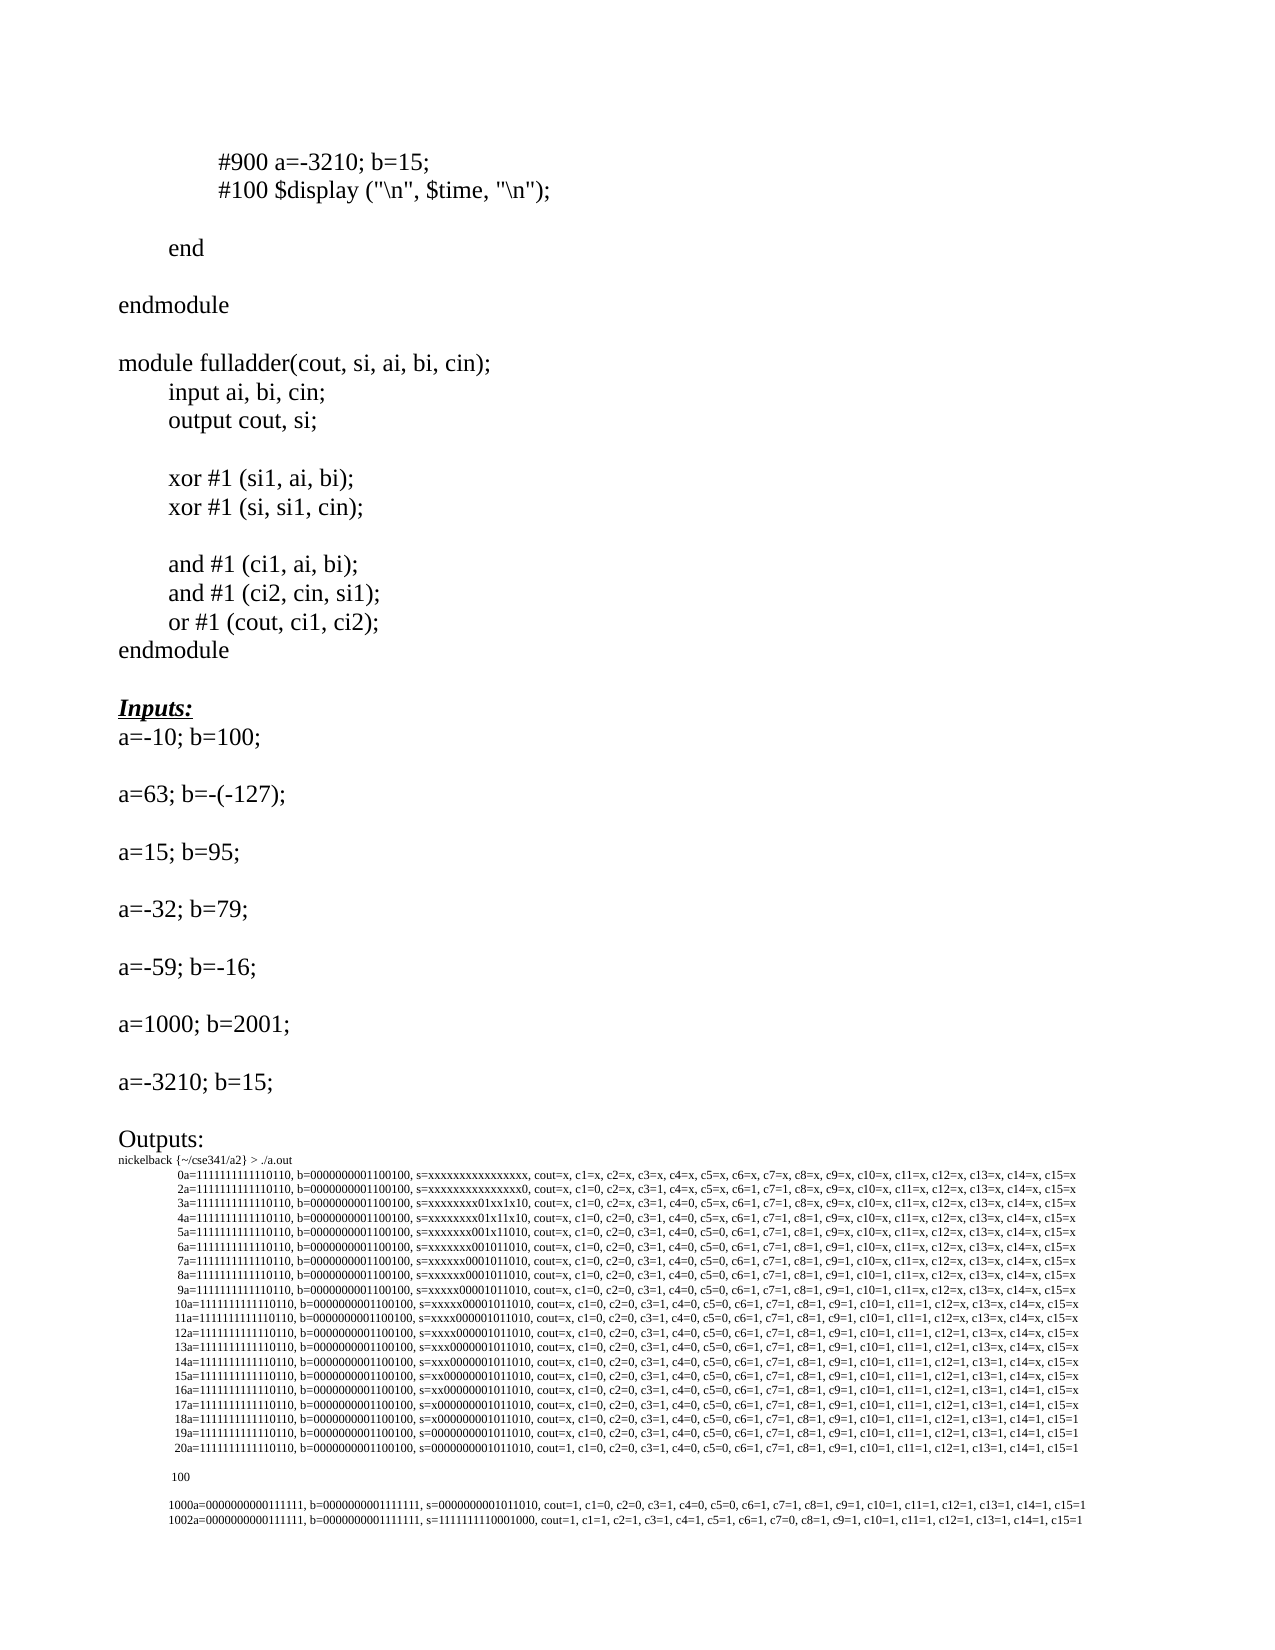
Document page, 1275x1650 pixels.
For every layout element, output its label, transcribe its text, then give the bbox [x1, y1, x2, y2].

text Inputs: [118, 693, 1157, 722]
text 1000a=0000000000111111, b=0000000001111111, s=0000000001011010, cout=1, c1=0, c2=0, c3=1, c4=0, c5=0, c6=1, c7=1, c8=1, c9=1, c10=1, c11=1, c12=1, c13=1, c14=1, c15=1 [118, 1498, 1157, 1512]
text 11a=1111111111110110, b=0000000001100100, s=xxxx000001011010, cout=x, c1=0, c2=0, c3=1, c4=0, c5=0, c6=1, c7=1, c8=1, c9=1, c10=1, c11=1, c12=x, c13=x, c14=x, c15=x [118, 1311, 1157, 1326]
text a=-10; b=100; [118, 722, 1157, 751]
text 15a=1111111111110110, b=0000000001100100, s=xx00000001011010, cout=x, c1=0, c2=0, c3=1, c4=0, c5=0, c6=1, c7=1, c8=1, c9=1, c10=1, c11=1, c12=1, c13=1, c14=x, c15=x [118, 1369, 1157, 1383]
text 19a=1111111111110110, b=0000000001100100, s=0000000001011010, cout=x, c1=0, c2=0, c3=1, c4=0, c5=0, c6=1, c7=1, c8=1, c9=1, c10=1, c11=1, c12=1, c13=1, c14=1, c15=1 [118, 1426, 1157, 1441]
text 0a=1111111111110110, b=0000000001100100, s=xxxxxxxxxxxxxxxx, cout=x, c1=x, c2=x, c3=x, c4=x, c5=x, c6=x, c7=x, c8=x, c9=x, c10=x, c11=x, c12=x, c13=x, c14=x, c15=x [118, 1167, 1157, 1182]
text a=-32; b=79; [118, 894, 1157, 923]
text and #1 (ci1, ai, bi); [118, 549, 1157, 578]
text 13a=1111111111110110, b=0000000001100100, s=xxx0000001011010, cout=x, c1=0, c2=0, c3=1, c4=0, c5=0, c6=1, c7=1, c8=1, c9=1, c10=1, c11=1, c12=1, c13=x, c14=x, c15=x [118, 1340, 1157, 1354]
text module fulladder(cout, si, ai, bi, cin); [118, 348, 1157, 377]
text endmodule [118, 636, 1157, 664]
text 5a=1111111111110110, b=0000000001100100, s=xxxxxxx001x11010, cout=x, c1=0, c2=0, c3=1, c4=0, c5=0, c6=1, c7=1, c8=1, c9=x, c10=x, c11=x, c12=x, c13=x, c14=x, c15=x [118, 1225, 1157, 1239]
text 4a=1111111111110110, b=0000000001100100, s=xxxxxxxx01x11x10, cout=x, c1=0, c2=0, c3=1, c4=0, c5=x, c6=1, c7=1, c8=1, c9=x, c10=x, c11=x, c12=x, c13=x, c14=x, c15=x [118, 1211, 1157, 1225]
text 2a=1111111111110110, b=0000000001100100, s=xxxxxxxxxxxxxxx0, cout=x, c1=0, c2=x, c3=1, c4=x, c5=x, c6=1, c7=1, c8=x, c9=x, c10=x, c11=x, c12=x, c13=x, c14=x, c15=x [118, 1182, 1157, 1196]
text end [118, 233, 1157, 262]
text 12a=1111111111110110, b=0000000001100100, s=xxxx000001011010, cout=x, c1=0, c2=0, c3=1, c4=0, c5=0, c6=1, c7=1, c8=1, c9=1, c10=1, c11=1, c12=1, c13=x, c14=x, c15=x [118, 1326, 1157, 1340]
text 7a=1111111111110110, b=0000000001100100, s=xxxxxx0001011010, cout=x, c1=0, c2=0, c3=1, c4=0, c5=0, c6=1, c7=1, c8=1, c9=1, c10=x, c11=x, c12=x, c13=x, c14=x, c15=x [118, 1254, 1157, 1268]
text 14a=1111111111110110, b=0000000001100100, s=xxx0000001011010, cout=x, c1=0, c2=0, c3=1, c4=0, c5=0, c6=1, c7=1, c8=1, c9=1, c10=1, c11=1, c12=1, c13=1, c14=x, c15=x [118, 1354, 1157, 1369]
text 16a=1111111111110110, b=0000000001100100, s=xx00000001011010, cout=x, c1=0, c2=0, c3=1, c4=0, c5=0, c6=1, c7=1, c8=1, c9=1, c10=1, c11=1, c12=1, c13=1, c14=1, c15=x [118, 1383, 1157, 1397]
text xor #1 (si1, ai, bi); [118, 463, 1157, 492]
text endmodule [118, 291, 1157, 319]
text a=1000; b=2001; [118, 1009, 1157, 1038]
text 100 [118, 1469, 1157, 1484]
text a=-59; b=-16; [118, 952, 1157, 981]
text 3a=1111111111110110, b=0000000001100100, s=xxxxxxxx01xx1x10, cout=x, c1=0, c2=x, c3=1, c4=0, c5=x, c6=1, c7=1, c8=x, c9=x, c10=x, c11=x, c12=x, c13=x, c14=x, c15=x [118, 1196, 1157, 1211]
text or #1 (cout, ci1, ci2); [118, 607, 1157, 636]
text a=63; b=-(-127); [118, 779, 1157, 808]
text 8a=1111111111110110, b=0000000001100100, s=xxxxxx0001011010, cout=x, c1=0, c2=0, c3=1, c4=0, c5=0, c6=1, c7=1, c8=1, c9=1, c10=1, c11=x, c12=x, c13=x, c14=x, c15=x [118, 1268, 1157, 1282]
text 6a=1111111111110110, b=0000000001100100, s=xxxxxxx001011010, cout=x, c1=0, c2=0, c3=1, c4=0, c5=0, c6=1, c7=1, c8=1, c9=1, c10=x, c11=x, c12=x, c13=x, c14=x, c15=x [118, 1239, 1157, 1254]
text #100 $display ("\n", $time, "\n"); [118, 176, 1157, 204]
text 10a=1111111111110110, b=0000000001100100, s=xxxxx00001011010, cout=x, c1=0, c2=0, c3=1, c4=0, c5=0, c6=1, c7=1, c8=1, c9=1, c10=1, c11=1, c12=x, c13=x, c14=x, c15=x [118, 1297, 1157, 1311]
text 1002a=0000000000111111, b=0000000001111111, s=1111111110001000, cout=1, c1=1, c2=1, c3=1, c4=1, c5=1, c6=1, c7=0, c8=1, c9=1, c10=1, c11=1, c12=1, c13=1, c14=1, c15=1 [118, 1512, 1157, 1527]
text 9a=1111111111110110, b=0000000001100100, s=xxxxx00001011010, cout=x, c1=0, c2=0, c3=1, c4=0, c5=0, c6=1, c7=1, c8=1, c9=1, c10=1, c11=x, c12=x, c13=x, c14=x, c15=x [118, 1282, 1157, 1297]
text output cout, si; [118, 406, 1157, 434]
text Outputs: [118, 1124, 1157, 1153]
text 20a=1111111111110110, b=0000000001100100, s=0000000001011010, cout=1, c1=0, c2=0, c3=1, c4=0, c5=0, c6=1, c7=1, c8=1, c9=1, c10=1, c11=1, c12=1, c13=1, c14=1, c15=1 [118, 1441, 1157, 1455]
text a=15; b=95; [118, 837, 1157, 866]
text nickelback {~/cse341/a2} > ./a.out [118, 1153, 1157, 1167]
text 18a=1111111111110110, b=0000000001100100, s=x000000001011010, cout=x, c1=0, c2=0, c3=1, c4=0, c5=0, c6=1, c7=1, c8=1, c9=1, c10=1, c11=1, c12=1, c13=1, c14=1, c15=1 [118, 1412, 1157, 1426]
text input ai, bi, cin; [118, 377, 1157, 406]
text xor #1 (si, si1, cin); [118, 492, 1157, 521]
text a=-3210; b=15; [118, 1067, 1157, 1096]
text 17a=1111111111110110, b=0000000001100100, s=x000000001011010, cout=x, c1=0, c2=0, c3=1, c4=0, c5=0, c6=1, c7=1, c8=1, c9=1, c10=1, c11=1, c12=1, c13=1, c14=1, c15=x [118, 1397, 1157, 1412]
text and #1 (ci2, cin, si1); [118, 578, 1157, 607]
text #900 a=-3210; b=15; [118, 147, 1157, 176]
